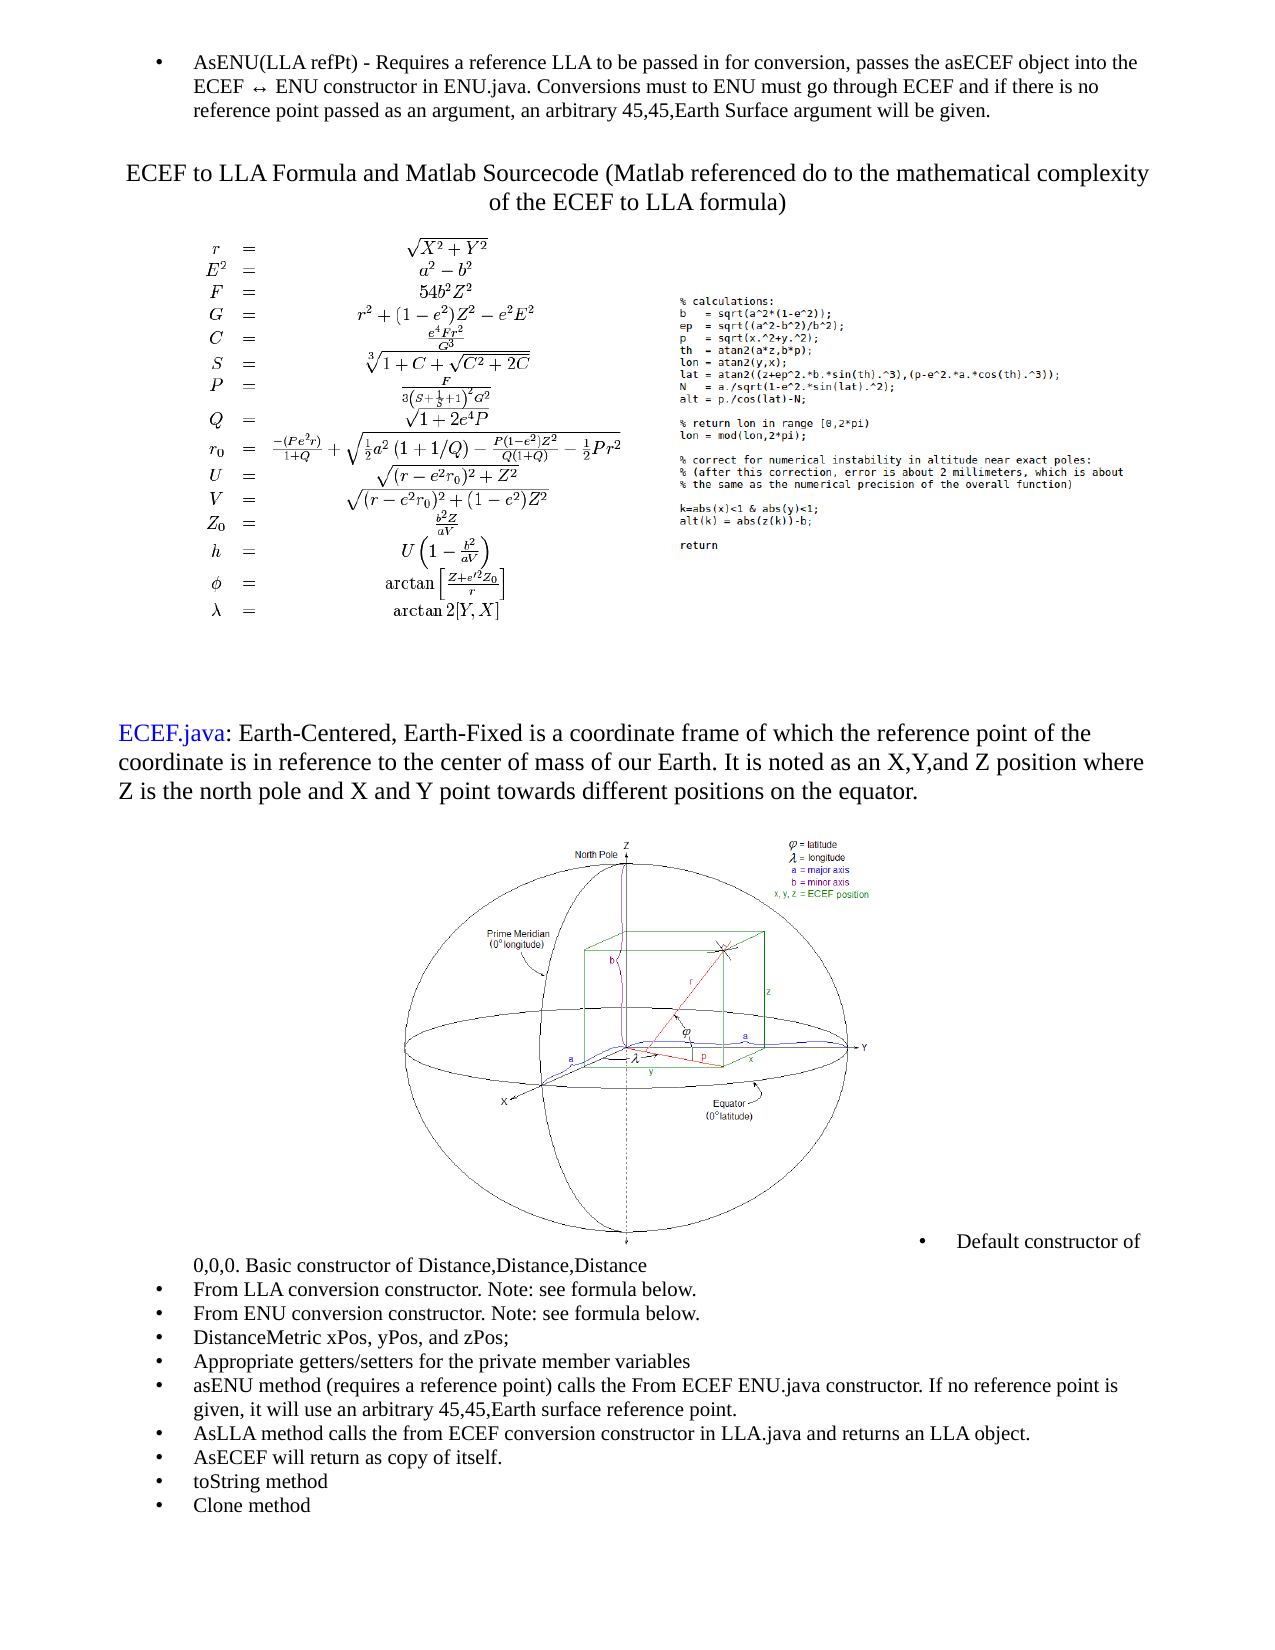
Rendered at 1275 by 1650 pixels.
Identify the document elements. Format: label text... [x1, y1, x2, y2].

list From LLA conversion constructor. Note: see formula below. [156, 1277, 1157, 1301]
list toString method [156, 1469, 1157, 1493]
list Appropriate getters/setters for the private member variables [156, 1349, 1157, 1373]
list Clone method [156, 1493, 1157, 1517]
text ECEF to LLA Formula and Matlab Sourcecode (Matlab referenced do to the mathematical complexity of the ECEF to LLA formula) [118, 158, 1157, 215]
list AsECEF will return as copy of itself. [156, 1445, 1157, 1469]
list DistanceMetric xPos, yPos, and zPos; [156, 1325, 1157, 1349]
list From ENU conversion constructor. Note: see formula below. [156, 1301, 1157, 1325]
picture [393, 833, 882, 1252]
list AsLLA method calls the from ECEF conversion constructor in LLA.java and returns an LLA object. [156, 1421, 1157, 1445]
list Default constructor of 0,0,0. Basic constructor of Distance,Distance,Distance [156, 1229, 1157, 1277]
text ECEF.java: Earth-Centered, Earth-Fixed is a coordinate frame of which the reference point of the coordinate is in reference to the center of mass of our Earth. It is noted as an X,Y,and Z position where Z is the north pole and X and Y point towards different positions on the equator. [118, 718, 1157, 805]
picture [668, 294, 1135, 555]
list asENU method (requires a reference point) calls the From ECEF ENU.java constructor. If no reference point is given, it will use an arbitrary 45,45,Earth surface reference point. [156, 1373, 1157, 1421]
picture [206, 238, 621, 620]
list AsENU(LLA refPt) - Requires a reference LLA to be passed in for conversion, passes the asECEF object into the ECEF ↔ ENU constructor in ENU.java. Conversions must to ENU must go through ECEF and if there is no reference point passed as an argument, an arbitrary 45,45,Earth Surface argument will be given. [156, 50, 1157, 122]
